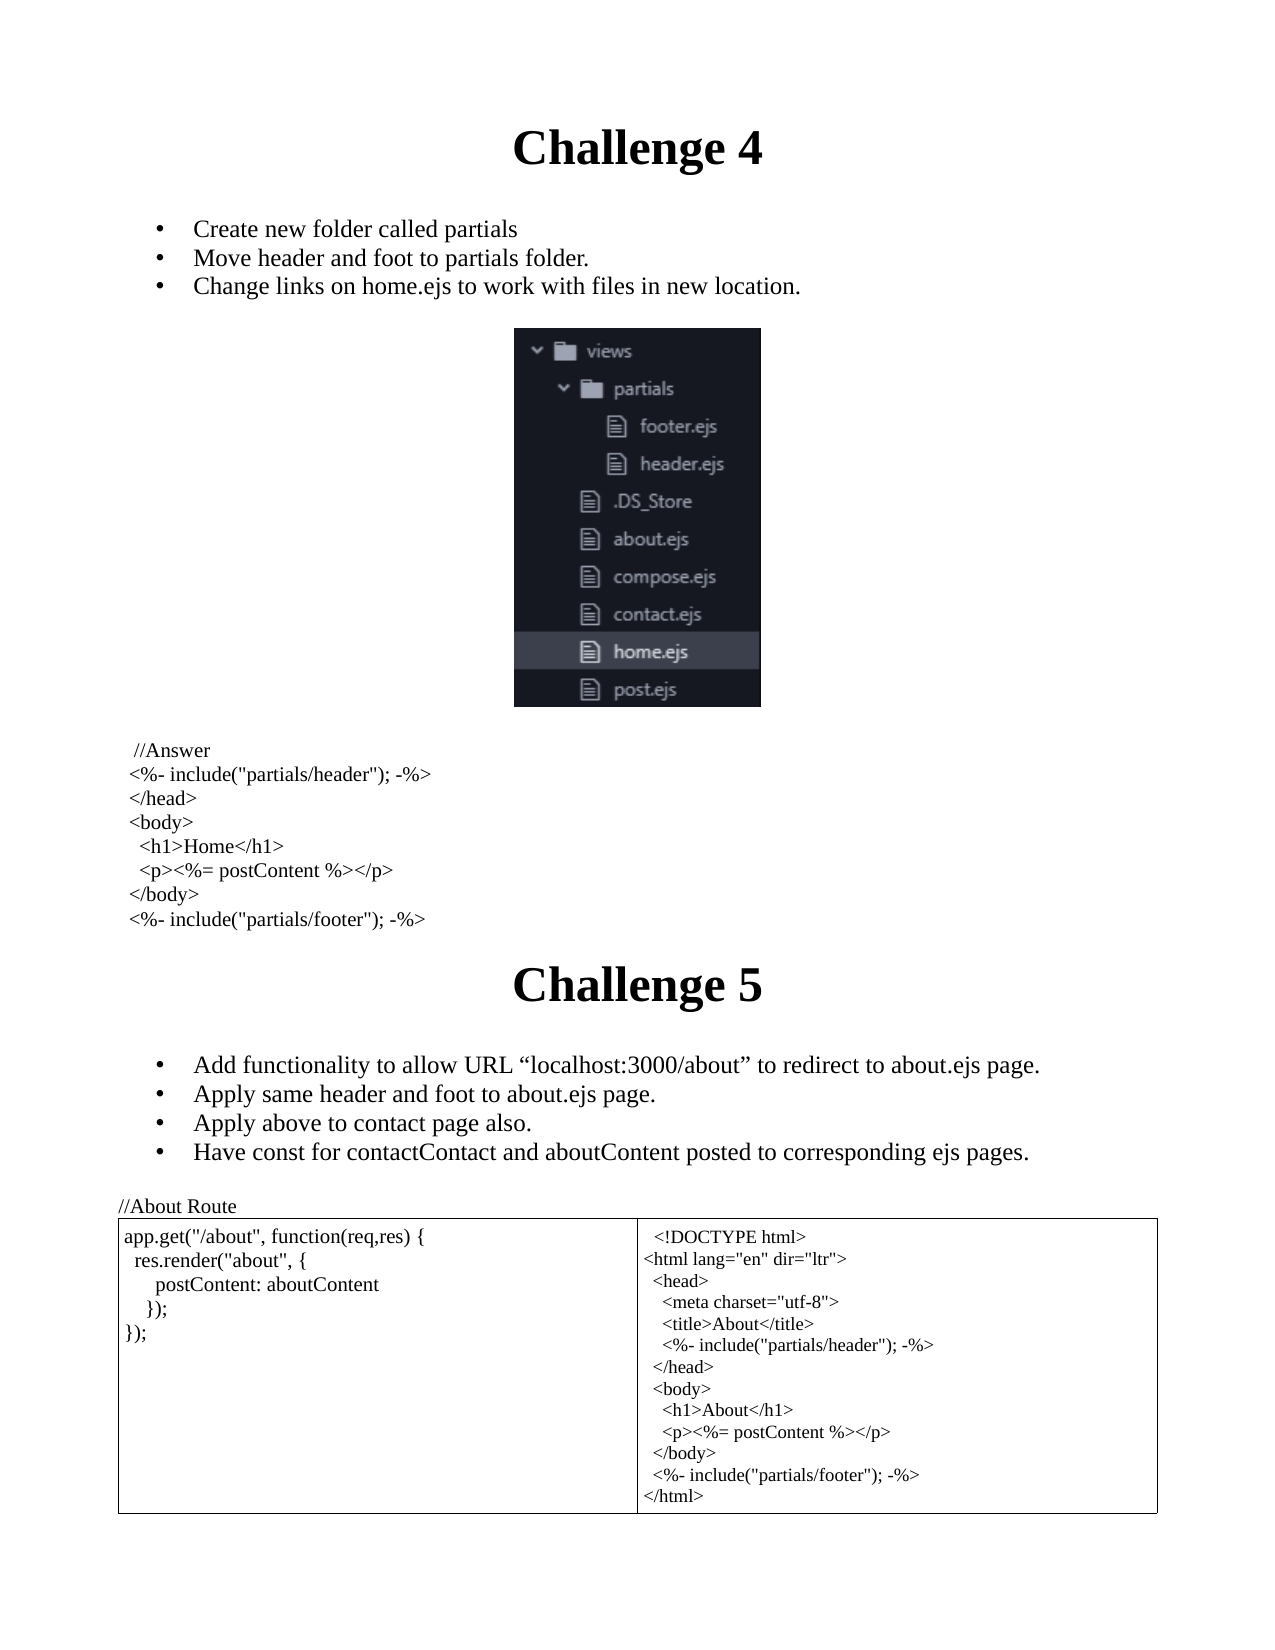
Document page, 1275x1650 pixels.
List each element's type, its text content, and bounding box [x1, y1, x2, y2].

list Have const for contactContact and aboutContent posted to corresponding ejs pages. [156, 1137, 1157, 1165]
list Apply above to contact page also. [156, 1108, 1157, 1137]
text <%- include("partials/footer"); -%> [118, 906, 1157, 931]
text //About Route [118, 1194, 1157, 1218]
text </head> [118, 786, 1157, 810]
list Add functionality to allow URL “localhost:3000/about” to redirect to about.ejs page. [156, 1050, 1157, 1079]
text <body> [118, 810, 1157, 834]
text <h1>Home</h1> [118, 834, 1157, 858]
text </body> [118, 882, 1157, 906]
list Create new folder called partials [156, 214, 1157, 243]
text //Answer [118, 738, 1157, 762]
table_header <!DOCTYPE html> <html lang="en" dir="ltr"> <head> <meta charset="utf-8"> <title>About</title> <%- include("partials/header"); -%> </head> <body> <h1>About</h1> <p><%= postContent %></p> </body> <%- include("partials/footer"); -%> </html> [638, 1219, 1157, 1513]
text <%- include("partials/header"); -%> [118, 762, 1157, 786]
list Apply same header and foot to about.ejs page. [156, 1079, 1157, 1108]
list Change links on home.ejs to work with files in new location. [156, 271, 1157, 300]
table_header app.get("/about", function(req,res) { res.render("about", { postContent: aboutContent }); }); [119, 1219, 637, 1513]
picture [514, 328, 761, 707]
list Move header and foot to partials folder. [156, 243, 1157, 271]
text Challenge 5 [118, 954, 1157, 1012]
text Challenge 4 [118, 118, 1157, 176]
text <p><%= postContent %></p> [118, 858, 1157, 882]
